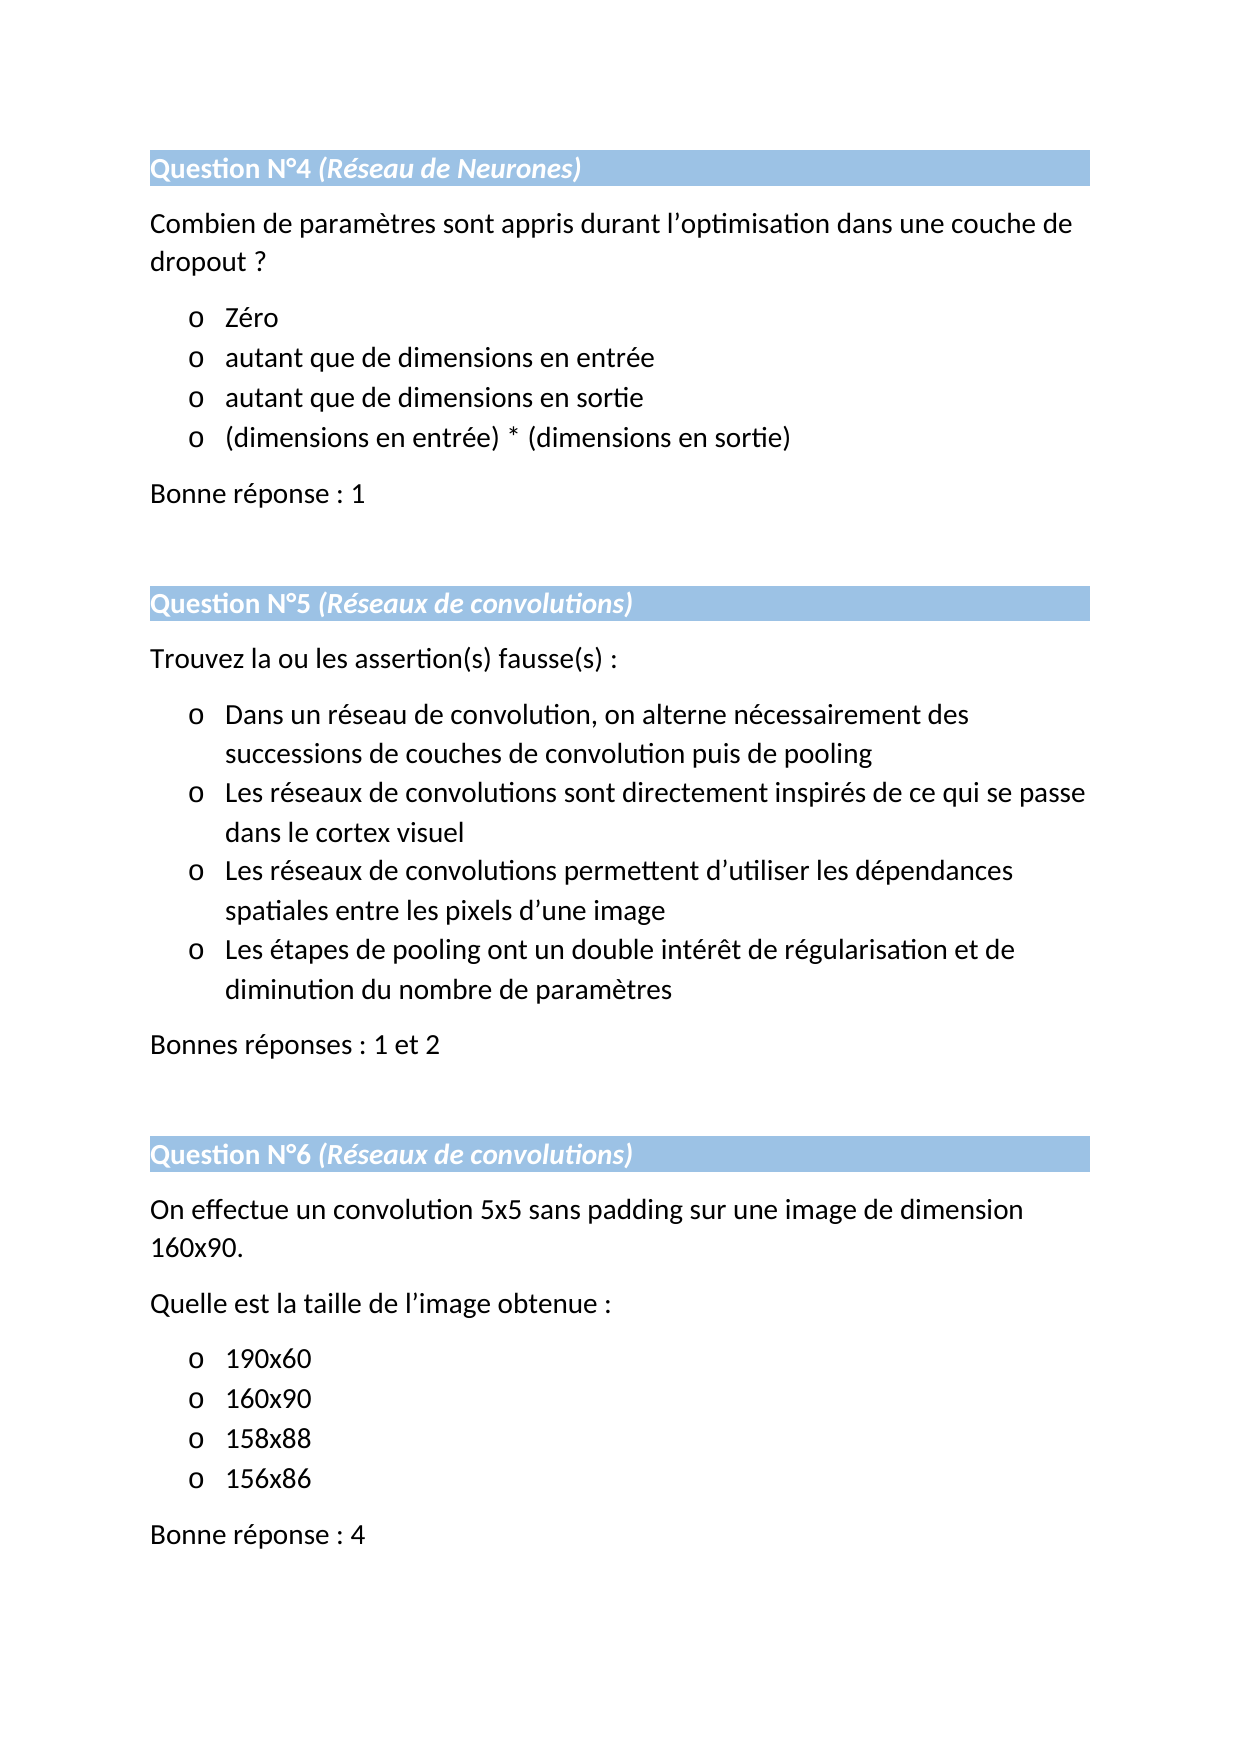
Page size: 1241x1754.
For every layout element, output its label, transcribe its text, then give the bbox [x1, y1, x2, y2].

list (dimensions en entrée) * (dimensions en sortie) [187, 419, 1090, 456]
list autant que de dimensions en entrée [187, 339, 1090, 376]
list Zéro [187, 299, 1090, 336]
list Les réseaux de convolutions permettent d’utiliser les dépendances spatiales entre les pixels d’une image [187, 852, 1090, 928]
list dans le cortex visuel [187, 814, 1090, 850]
list 160x90 [187, 1380, 1090, 1417]
text Bonne réponse : 4 [150, 1516, 1090, 1552]
text Bonnes réponses : 1 et 2 [150, 1026, 1090, 1061]
list 158x88 [187, 1420, 1090, 1457]
text Bonne réponse : 1 [150, 475, 1090, 511]
text Question N°4 (Réseau de Neurones) [150, 150, 1090, 186]
list autant que de dimensions en sortie [187, 379, 1090, 416]
text Quelle est la taille de l’image obtenue : [150, 1285, 1090, 1320]
list Les étapes de pooling ont un double intérêt de régularisation et de diminution du nombre de paramètres [187, 931, 1090, 1006]
list 156x86 [187, 1460, 1090, 1497]
list 190x60 [187, 1340, 1090, 1377]
text Trouvez la ou les assertion(s) fausse(s) : [150, 641, 1090, 676]
text Combien de paramètres sont appris durant l’optimisation dans une couche de dropout ? [150, 205, 1090, 279]
text Question N°6 (Réseaux de convolutions) [150, 1136, 1090, 1172]
text On effectue un convolution 5x5 sans padding sur une image de dimension 160x90. [150, 1191, 1090, 1265]
list Les réseaux de convolutions sont directement inspirés de ce qui se passe [187, 774, 1090, 811]
list Dans un réseau de convolution, on alterne nécessairement des successions de couches de convolution puis de pooling [187, 696, 1090, 771]
text Question N°5 (Réseaux de convolutions) [150, 586, 1090, 621]
